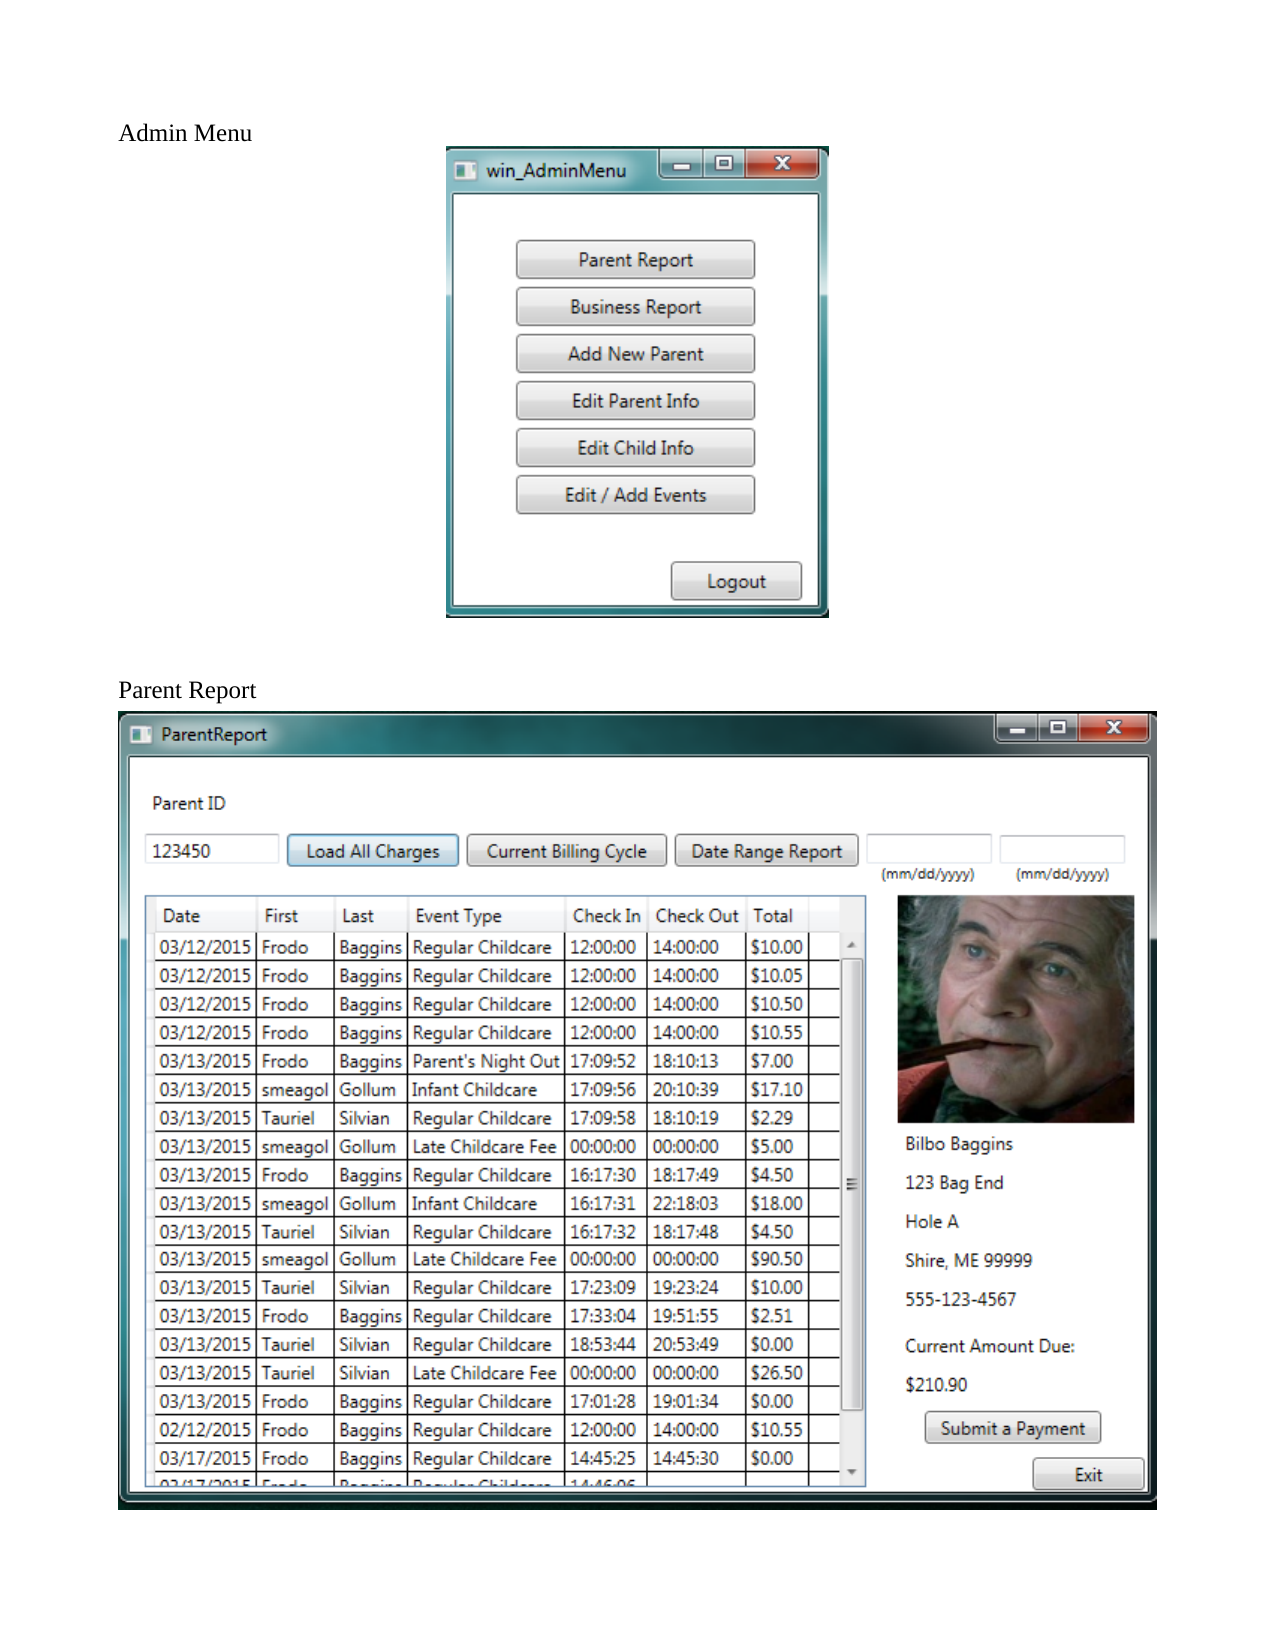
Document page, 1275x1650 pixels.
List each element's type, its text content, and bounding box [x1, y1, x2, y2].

text Parent Report [118, 675, 1157, 703]
picture [118, 711, 1157, 1510]
picture [446, 146, 829, 618]
text Admin Menu [118, 118, 1157, 147]
